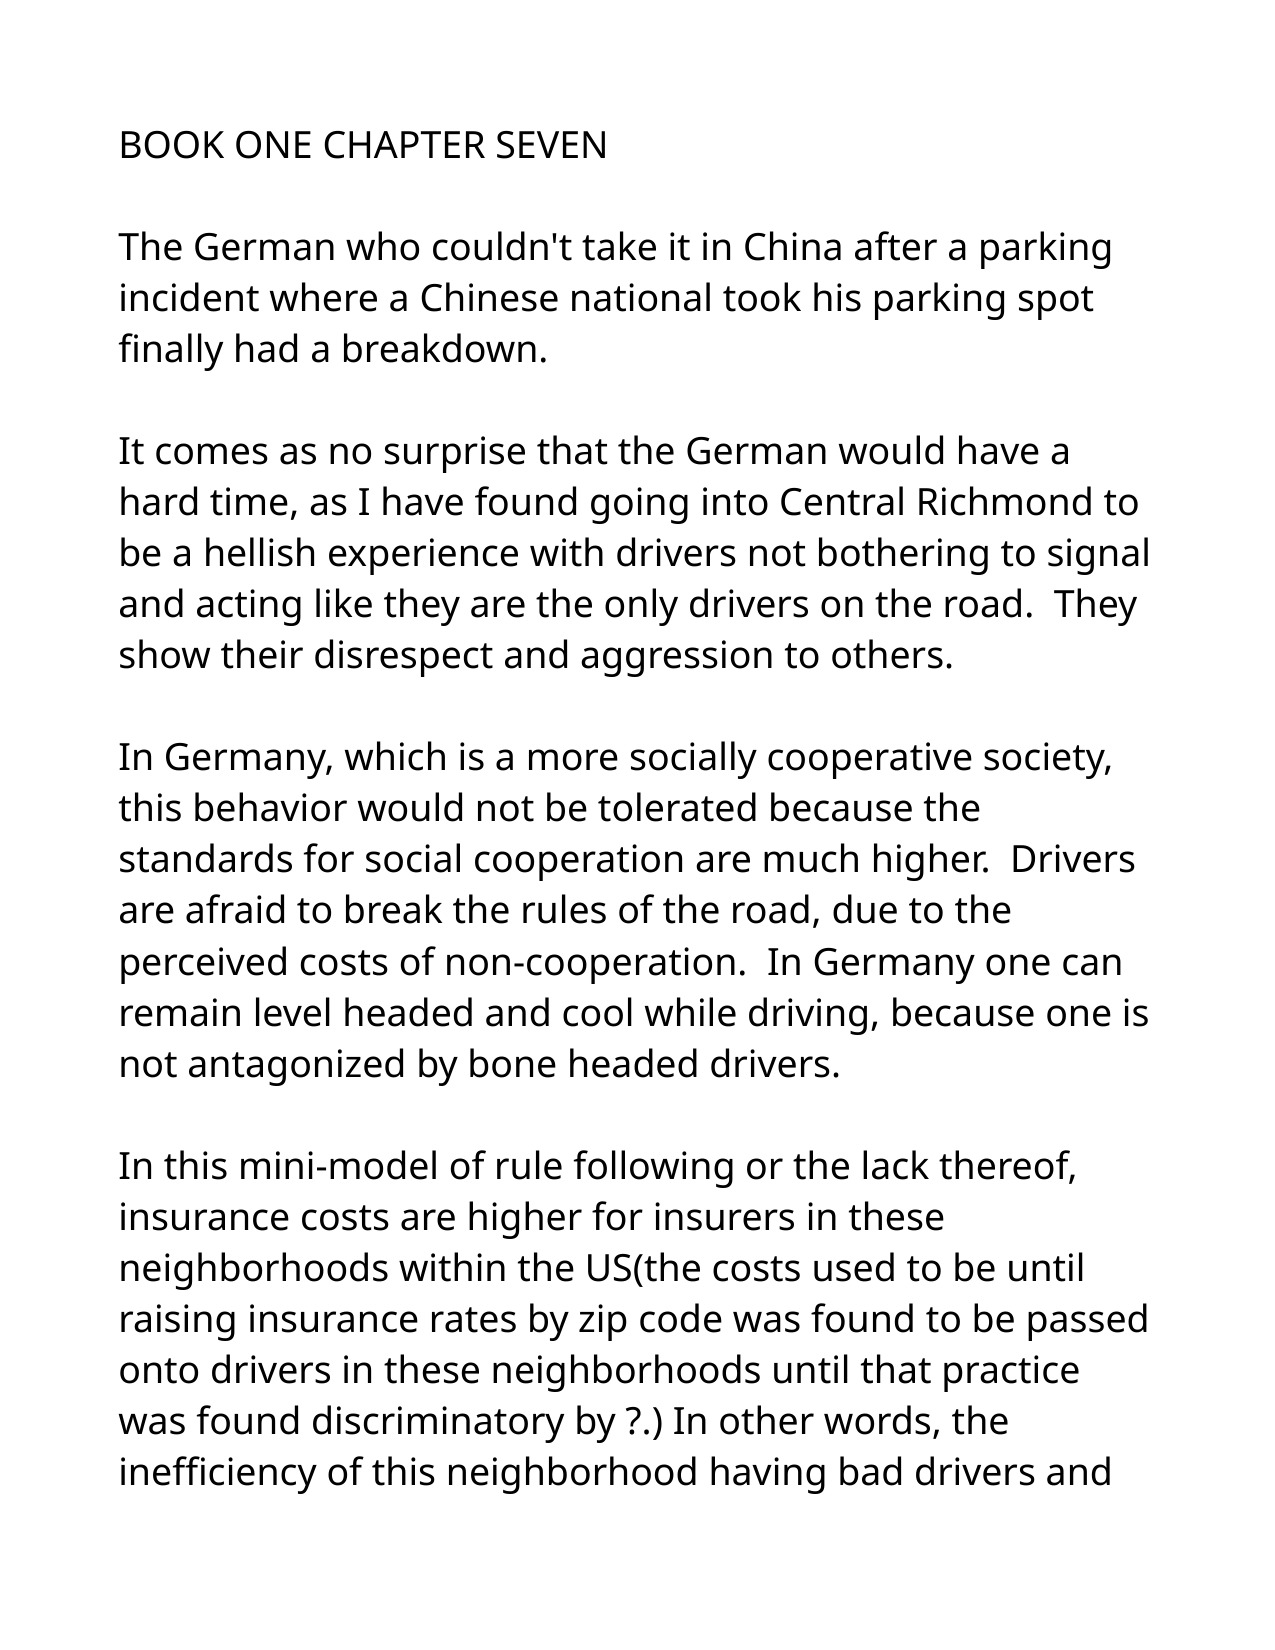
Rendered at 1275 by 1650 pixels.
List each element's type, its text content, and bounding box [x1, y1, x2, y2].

text In this mini-model of rule following or the lack thereof, insurance costs are higher for insurers in these neighborhoods within the US(the costs used to be until raising insurance rates by zip code was found to be passed onto drivers in these neighborhoods until that practice was found discriminatory by ?.) In other words, the inefficiency of this neighborhood having bad drivers and [118, 1139, 1157, 1496]
text BOOK ONE CHAPTER SEVEN [118, 118, 1157, 169]
text The German who couldn't take it in China after a parking incident where a Chinese national took his parking spot finally had a breakdown. [118, 220, 1157, 373]
text In Germany, which is a more socially cooperative society, this behavior would not be tolerated because the standards for social cooperation are much higher. Drivers are afraid to break the rules of the road, due to the perceived costs of non-cooperation. In Germany one can remain level headed and cool while driving, because one is not antagonized by bone headed drivers. [118, 731, 1157, 1088]
text It comes as no surprise that the German would have a hard time, as I have found going into Central Richmond to be a hellish experience with drivers not bothering to signal and acting like they are the only drivers on the road. They show their disrespect and aggression to others. [118, 424, 1157, 679]
